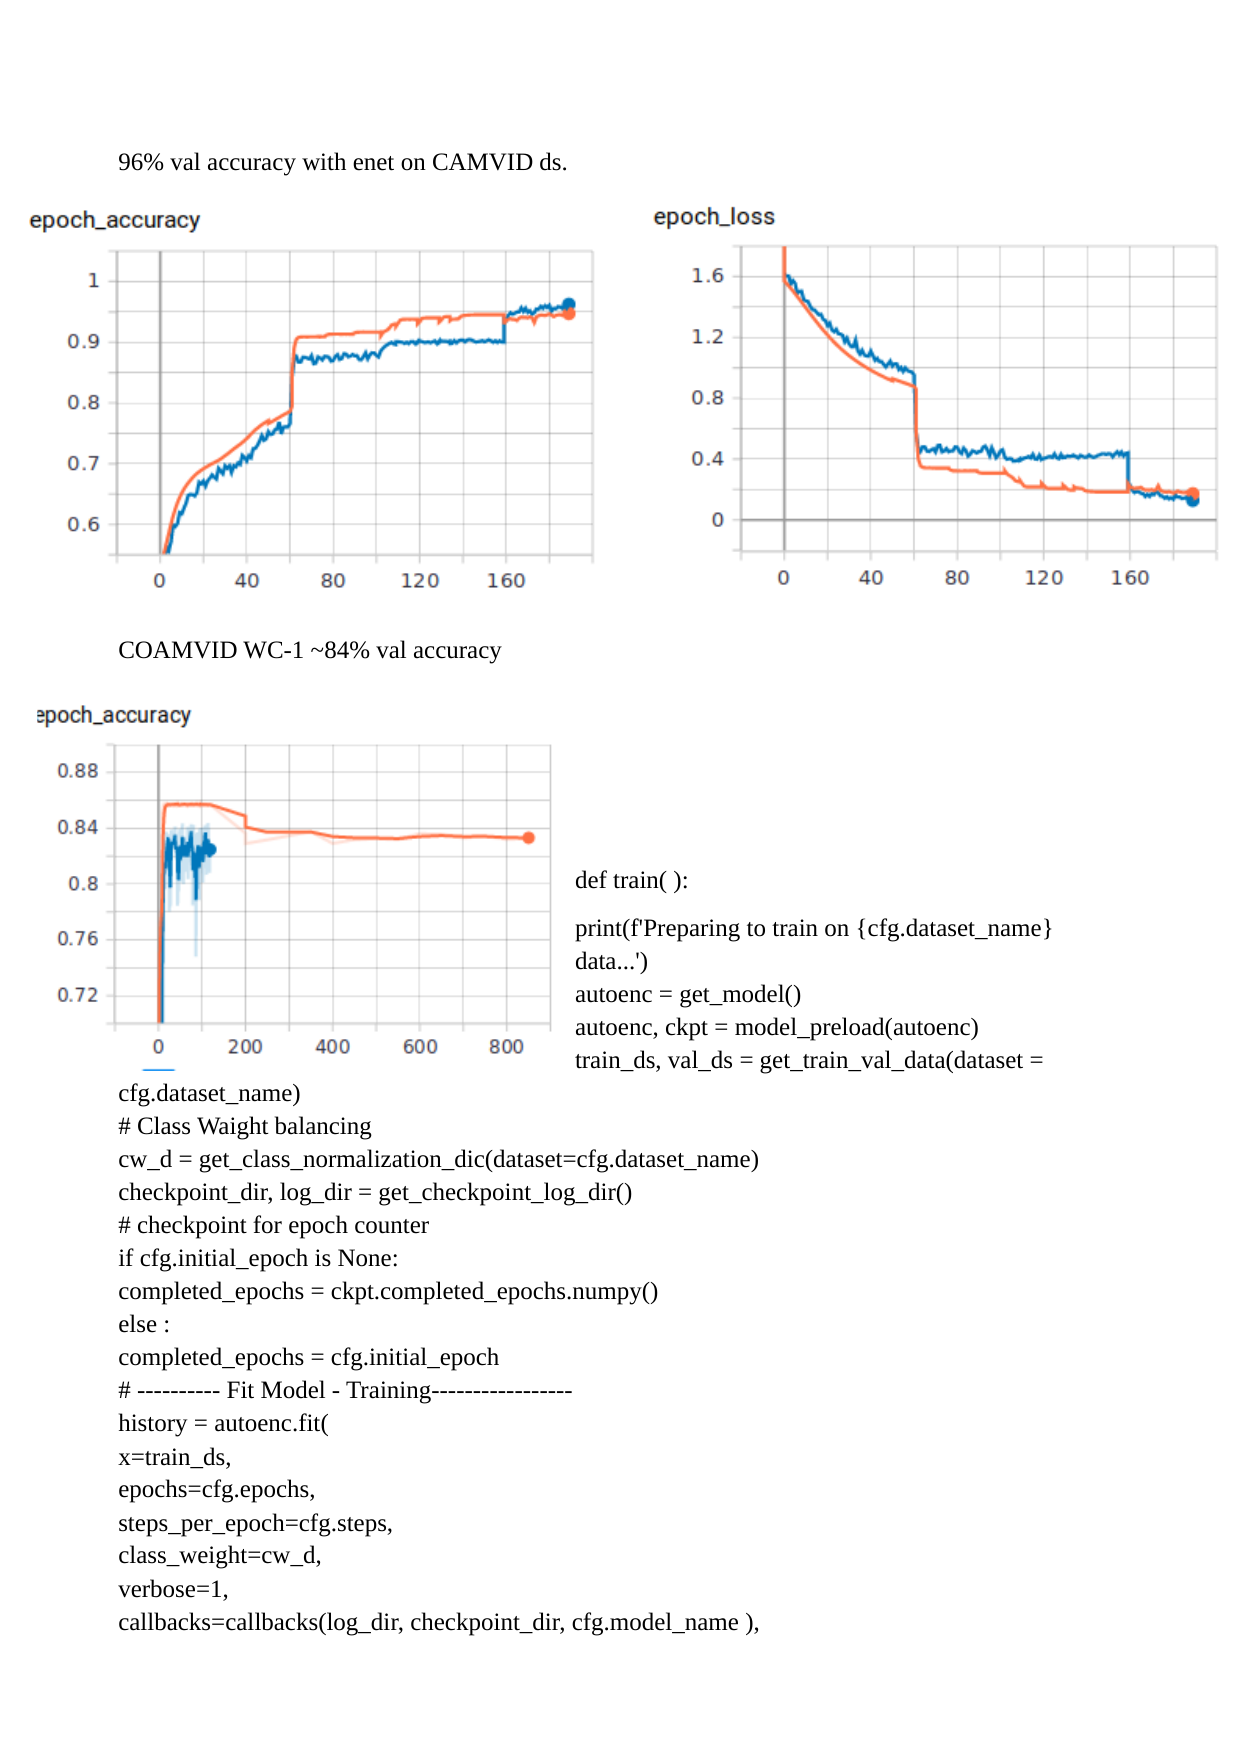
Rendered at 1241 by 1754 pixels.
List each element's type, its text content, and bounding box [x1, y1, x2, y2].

text autoenc, ckpt = model_preload(autoenc) [575, 1012, 1122, 1041]
picture [3, 192, 618, 594]
text # ---------- Fit Model - Training----------------- [118, 1376, 1122, 1404]
text def train( ): [575, 866, 1122, 894]
text completed_epochs = cfg.initial_epoch [118, 1342, 1122, 1371]
picture [37, 690, 575, 1071]
text if cfg.initial_epoch is None: [118, 1243, 1122, 1272]
text completed_epochs = ckpt.completed_epochs.numpy() [118, 1276, 1122, 1305]
text else : [118, 1309, 1122, 1338]
text epochs=cfg.epochs, [118, 1474, 1122, 1503]
text train_ds, val_ds = get_train_val_data(dataset = cfg.dataset_name) [118, 1045, 1122, 1107]
text autoenc = get_model() [575, 979, 1122, 1008]
text verbose=1, [118, 1574, 1122, 1602]
text history = autoenc.fit( [118, 1408, 1122, 1437]
text 96% val accuracy with enet on CAMVID ds. [118, 147, 1122, 176]
text print(f'Preparing to train on {cfg.dataset_name} data...') [575, 913, 1122, 975]
text checkpoint_dir, log_dir = get_checkpoint_log_dir() [118, 1177, 1122, 1206]
text cw_d = get_class_normalization_dic(dataset=cfg.dataset_name) [118, 1144, 1122, 1173]
text # Class Waight balancing [118, 1111, 1122, 1140]
text steps_per_epoch=cfg.steps, [118, 1508, 1122, 1536]
text callbacks=callbacks(log_dir, checkpoint_dir, cfg.model_name ), [118, 1607, 1122, 1635]
text x=train_ds, [118, 1442, 1122, 1470]
text # checkpoint for epoch counter [118, 1210, 1122, 1239]
text class_weight=cw_d, [118, 1541, 1122, 1569]
picture [635, 187, 1231, 588]
text COAMVID WC-1 ~84% val accuracy [118, 636, 1122, 664]
